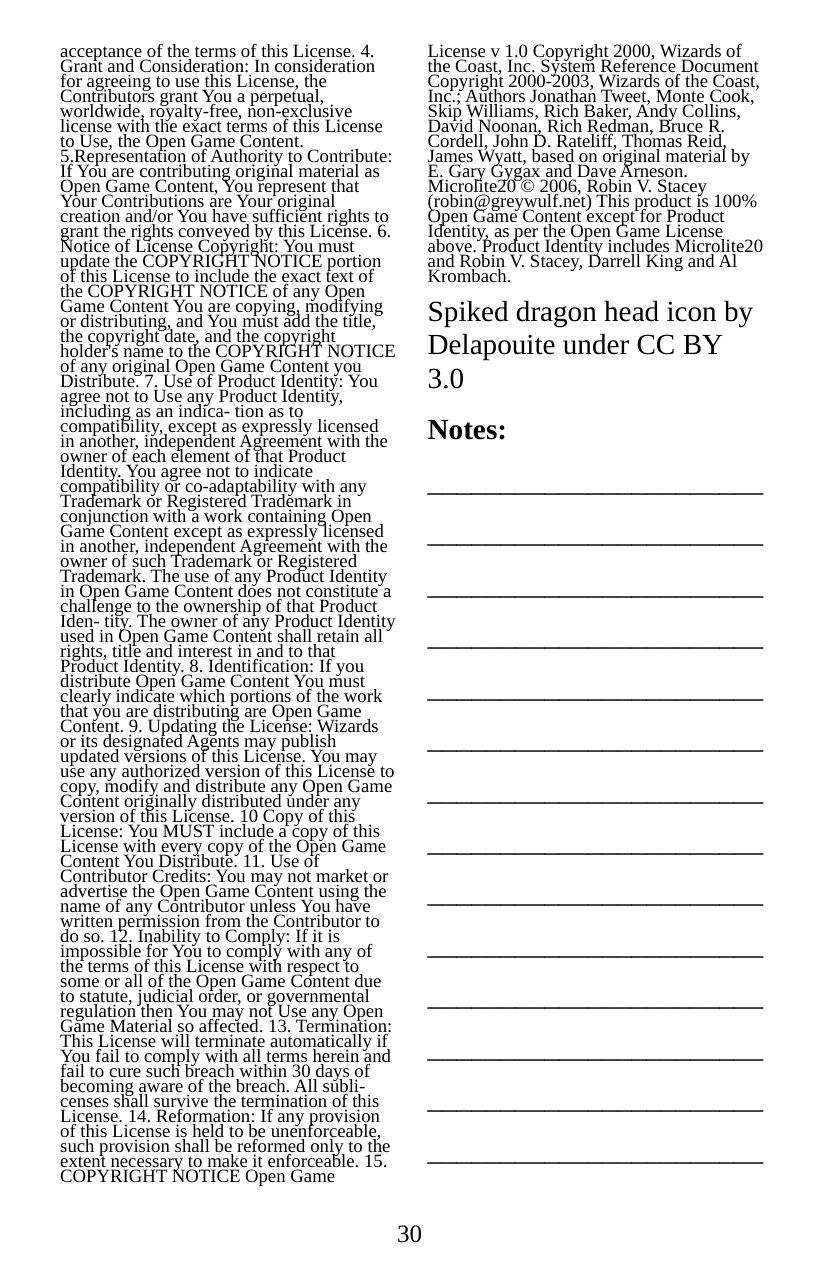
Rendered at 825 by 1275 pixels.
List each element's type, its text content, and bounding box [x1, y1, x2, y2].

text _______________________ [427, 670, 765, 703]
text _______________________ [427, 978, 765, 1012]
text _______________________ [427, 567, 765, 600]
text _______________________ [427, 876, 765, 909]
text _______________________ [427, 515, 765, 549]
text _______________________ [427, 927, 765, 961]
text _______________________ [427, 721, 765, 755]
text _______________________ [427, 773, 765, 806]
text Spiked dragon head icon by Delapouite under CC BY 3.0 [427, 294, 765, 394]
text License v 1.0 Copyright 2000, Wizards of the Coast, Inc. System Reference Document Copyright 2000-2003, Wizards of the Coast, Inc.; Authors Jonathan Tweet, Monte Cook, Skip Williams, Rich Baker, Andy Collins, David Noonan, Rich Redman, Bruce R. Cordell, John D. Rateliff, Thomas Reid, James Wyatt, based on original material by E. Gary Gygax and Dave Arneson. Microlite20 © 2006, Robin V. Stacey (robin@greywulf.net) This product is 100% Open Game Content except for Product Identity, as per the Open Game License above. Product Identity includes Microlite20 and Robin V. Stacey, Darrell King and Al Krombach. [427, 45, 765, 285]
text _______________________ [427, 618, 765, 652]
text _______________________ [427, 824, 765, 858]
text acceptance of the terms of this License. 4. Grant and Consideration: In consideration for agreeing to use this License, the Contributors grant You a perpetual, worldwide, royalty-free, non-exclusive license with the exact terms of this License to Use, the Open Game Content. 5.Representation of Authority to Contribute: If You are contributing original material as Open Game Content, You represent that Your Contributions are Your original creation and/or You have sufficient rights to grant the rights conveyed by this License. 6. Notice of License Copyright: You must update the COPYRIGHT NOTICE portion of this License to include the exact text of the COPYRIGHT NOTICE of any Open Game Content You are copying, modifying or distributing, and You must add the title, the copyright date, and the copyright holder's name to the COPYRIGHT NOTICE of any original Open Game Content you Distribute. 7. Use of Product Identity: You agree not to Use any Product Identity, including as an indica- tion as to compatibility, except as expressly licensed in another, independent Agreement with the owner of each element of that Product Identity. You agree not to indicate compatibility or co-adaptability with any Trademark or Registered Trademark in conjunction with a work containing Open Game Content except as expressly licensed in another, independent Agreement with the owner of such Trademark or Registered Trademark. The use of any Product Identity in Open Game Content does not constitute a challenge to the ownership of that Product Iden- tity. The owner of any Product Identity used in Open Game Content shall retain all rights, title and interest in and to that Product Identity. 8. Identification: If you distribute Open Game Content You must clearly indicate which portions of the work that you are distributing are Open Game Content. 9. Updating the License: Wizards or its designated Agents may publish updated versions of this License. You may use any authorized version of this License to copy, modify and distribute any Open Game Content originally distributed under any version of this License. 10 Copy of this License: You MUST include a copy of this License with every copy of the Open Game Content You Distribute. 11. Use of Contributor Credits: You may not market or advertise the Open Game Content using the name of any Contributor unless You have written permission from the Contributor to do so. 12. Inability to Comply: If it is impossible for You to comply with any of the terms of this License with respect to some or all of the Open Game Content due to statute, judicial order, or governmental regulation then You may not Use any Open Game Material so affected. 13. Termination: This License will terminate automatically if You fail to comply with all terms herein and fail to cure such breach within 30 days of becoming aware of the breach. All subli- censes shall survive the termination of this License. 14. Reformation: If any provision of this License is held to be unenforceable, such provision shall be reformed only to the extent necessary to make it enforceable. 15. COPYRIGHT NOTICE Open Game [60, 45, 397, 1185]
text _______________________ [427, 464, 765, 497]
text _______________________ [427, 1081, 765, 1115]
text Notes: [427, 412, 765, 446]
text _______________________ [427, 1133, 765, 1166]
text _______________________ [427, 1030, 765, 1063]
